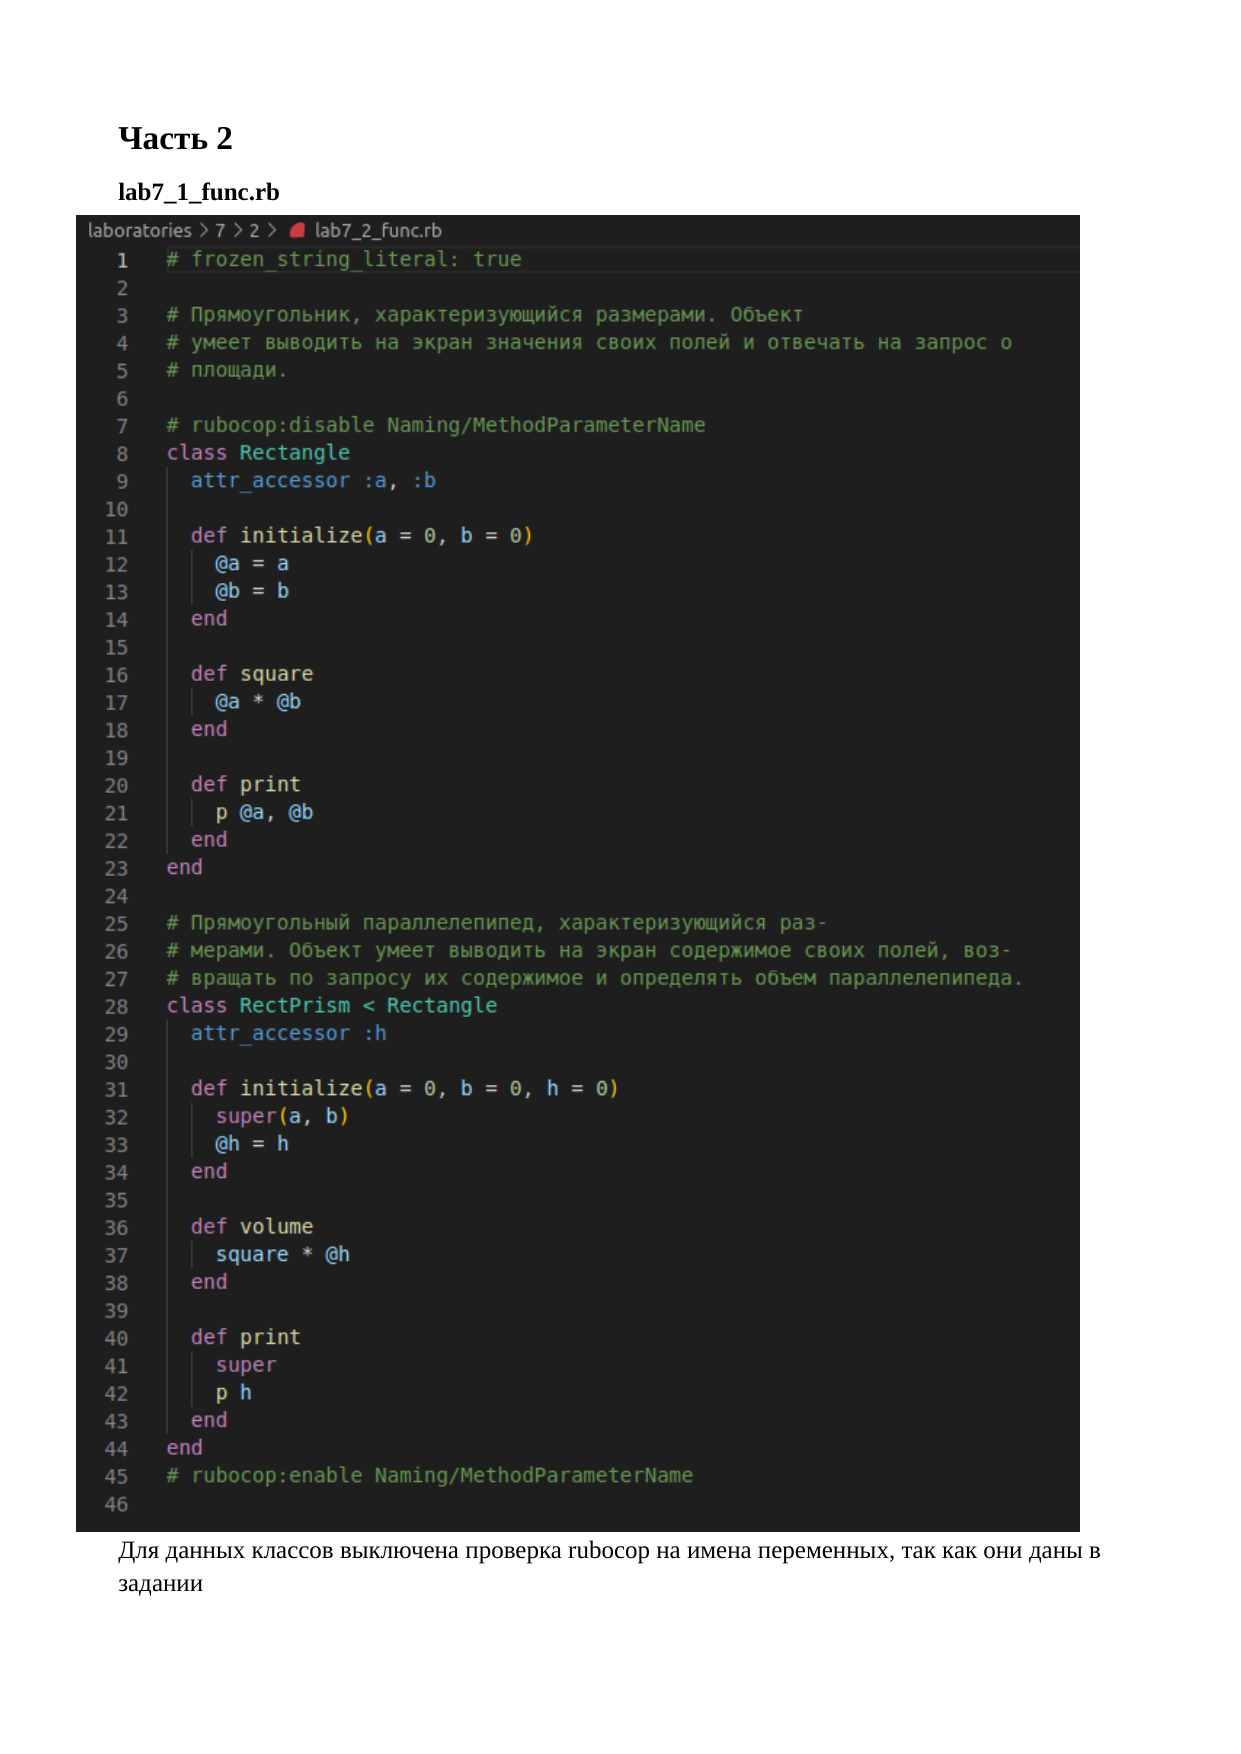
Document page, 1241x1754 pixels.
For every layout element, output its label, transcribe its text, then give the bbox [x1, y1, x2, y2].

text Часть 2 [118, 118, 1122, 156]
text lab7_1_func.rb [118, 177, 1122, 206]
text Для данных классов выключена проверка rubocop на имена переменных, так как они даны в задании [118, 224, 1122, 1597]
picture [76, 215, 1080, 1532]
